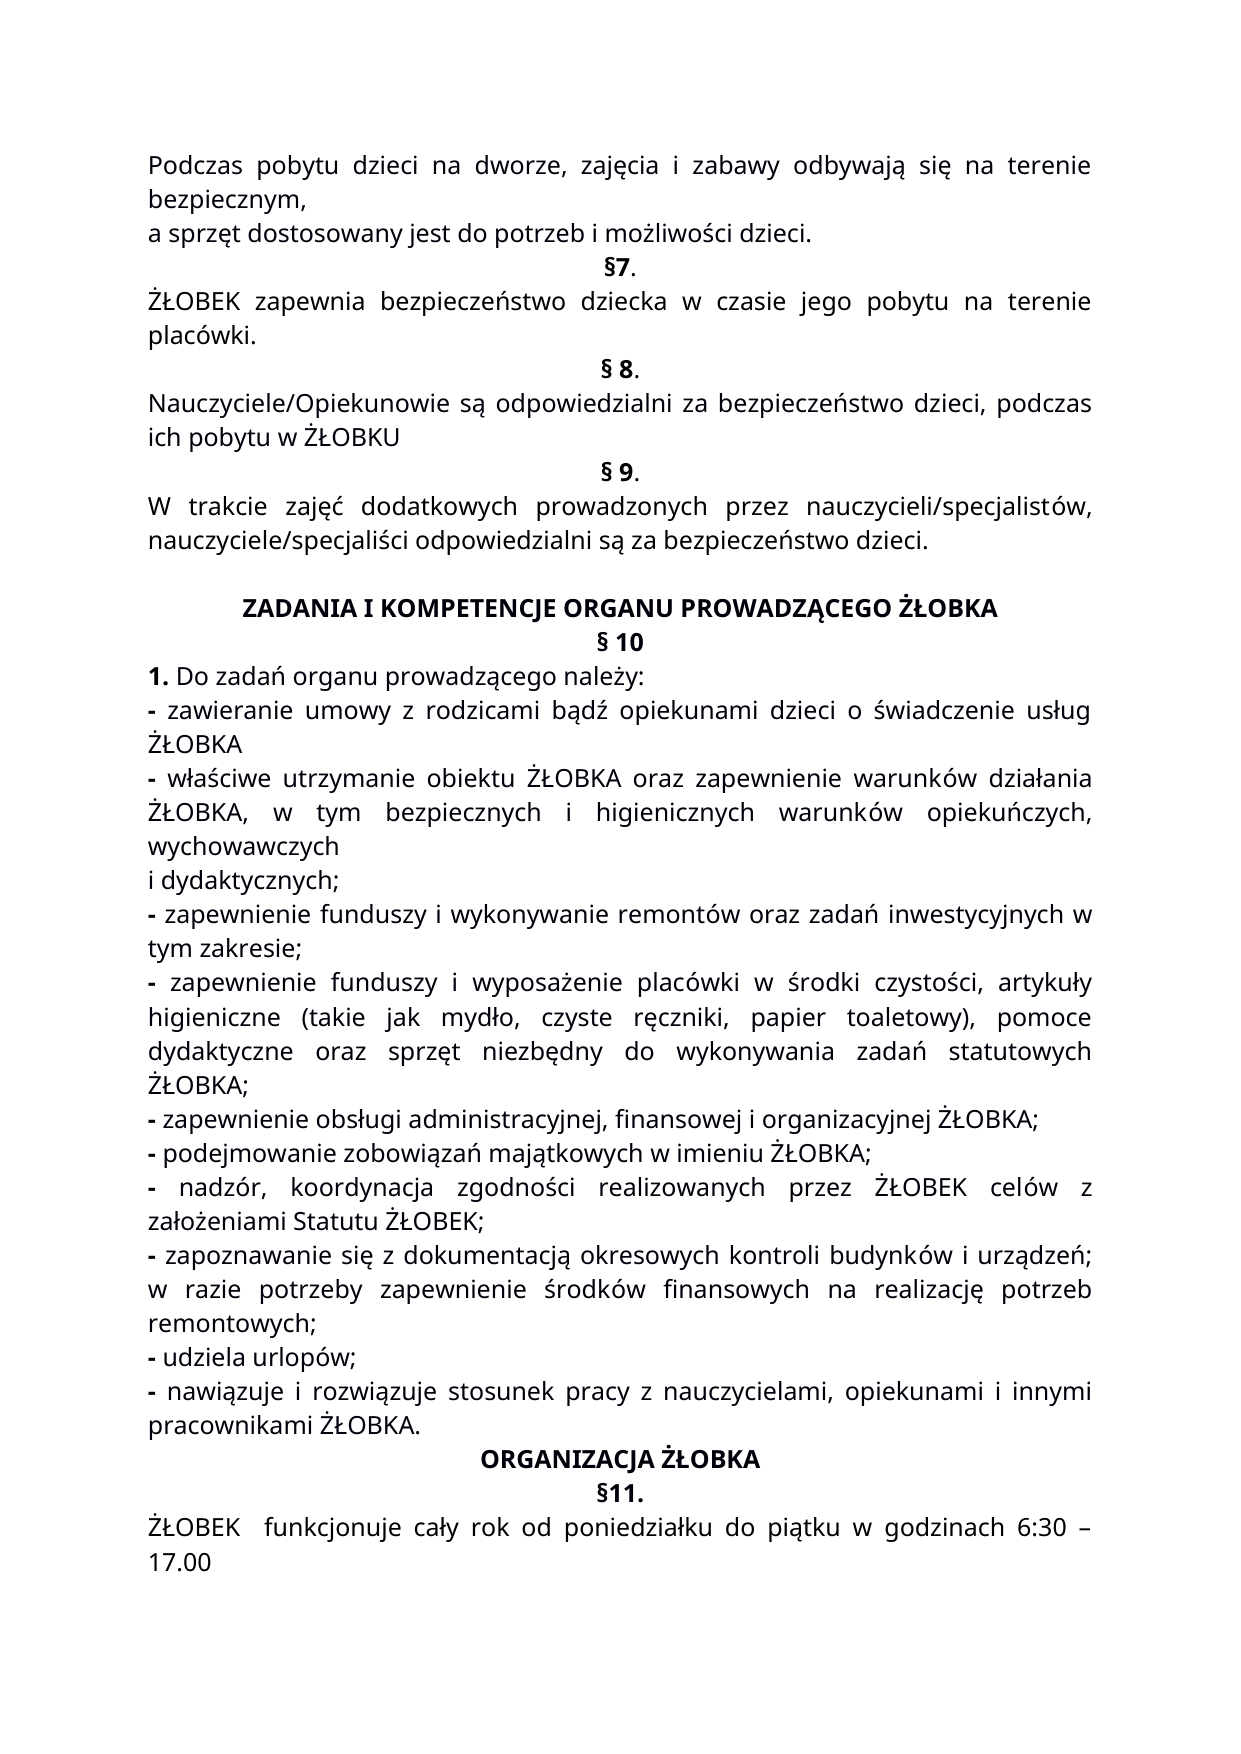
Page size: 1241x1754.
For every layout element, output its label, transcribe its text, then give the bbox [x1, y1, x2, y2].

text - zapewnienie funduszy i wyposażenie placówki w środki czystości, artykuły higieniczne (takie jak mydło, czyste ręczniki, papier toaletowy), pomoce dydaktyczne oraz sprzęt niezbędny do wykonywania zadań statutowych ŻŁOBKA; [148, 965, 1093, 1101]
text - podejmowanie zobowiązań majątkowych w imieniu ŻŁOBKA; [148, 1135, 1093, 1169]
text § 8. [148, 352, 1093, 386]
text - zapewnienie funduszy i wykonywanie remontów oraz zadań inwestycyjnych w tym zakresie; [148, 897, 1093, 965]
text - właściwe utrzymanie obiektu ŻŁOBKA oraz zapewnienie warunków działania ŻŁOBKA, w tym bezpiecznych i higienicznych warunków opiekuńczych, wychowawczych i dydaktycznych; [148, 761, 1093, 897]
text - udziela urlopów; [148, 1340, 1093, 1374]
text ZADANIA I KOMPETENCJE ORGANU PROWADZĄCEGO ŻŁOBKA [148, 590, 1093, 624]
text - nawiązuje i rozwiązuje stosunek pracy z nauczycielami, opiekunami i innymi pracownikami ŻŁOBKA. [148, 1374, 1093, 1442]
text Nauczyciele/Opiekunowie są odpowiedzialni za bezpieczeństwo dzieci, podczas ich pobytu w ŻŁOBKU [148, 386, 1093, 454]
text ŻŁOBEK zapewnia bezpieczeństwo dziecka w czasie jego pobytu na terenie placówki. [148, 284, 1093, 352]
text W trakcie zajęć dodatkowych prowadzonych przez nauczycieli/specjalistów, nauczyciele/specjaliści odpowiedzialni są za bezpieczeństwo dzieci. [148, 488, 1093, 556]
text - nadzór, koordynacja zgodności realizowanych przez ŻŁOBEK celów z założeniami Statutu ŻŁOBEK; [148, 1169, 1093, 1238]
text §11. [148, 1476, 1093, 1510]
text §7. [148, 250, 1093, 284]
text - zapewnienie obsługi administracyjnej, finansowej i organizacyjnej ŻŁOBKA; [148, 1101, 1093, 1135]
text ŻŁOBEK funkcjonuje cały rok od poniedziałku do piątku w godzinach 6:30 – 17.00 [148, 1510, 1093, 1578]
text Podczas pobytu dzieci na dworze, zajęcia i zabawy odbywają się na terenie bezpiecznym, a sprzęt dostosowany jest do potrzeb i możliwości dzieci. [148, 148, 1093, 250]
text § 9. [148, 454, 1093, 488]
text 1. Do zadań organu prowadzącego należy: [148, 658, 1093, 693]
text ORGANIZACJA ŻŁOBKA [148, 1442, 1093, 1476]
text - zawieranie umowy z rodzicami bądź opiekunami dzieci o świadczenie usług ŻŁOBKA [148, 693, 1093, 761]
text - zapoznawanie się z dokumentacją okresowych kontroli budynków i urządzeń; w razie potrzeby zapewnienie środków finansowych na realizację potrzeb remontowych; [148, 1238, 1093, 1340]
text § 10 [148, 624, 1093, 658]
